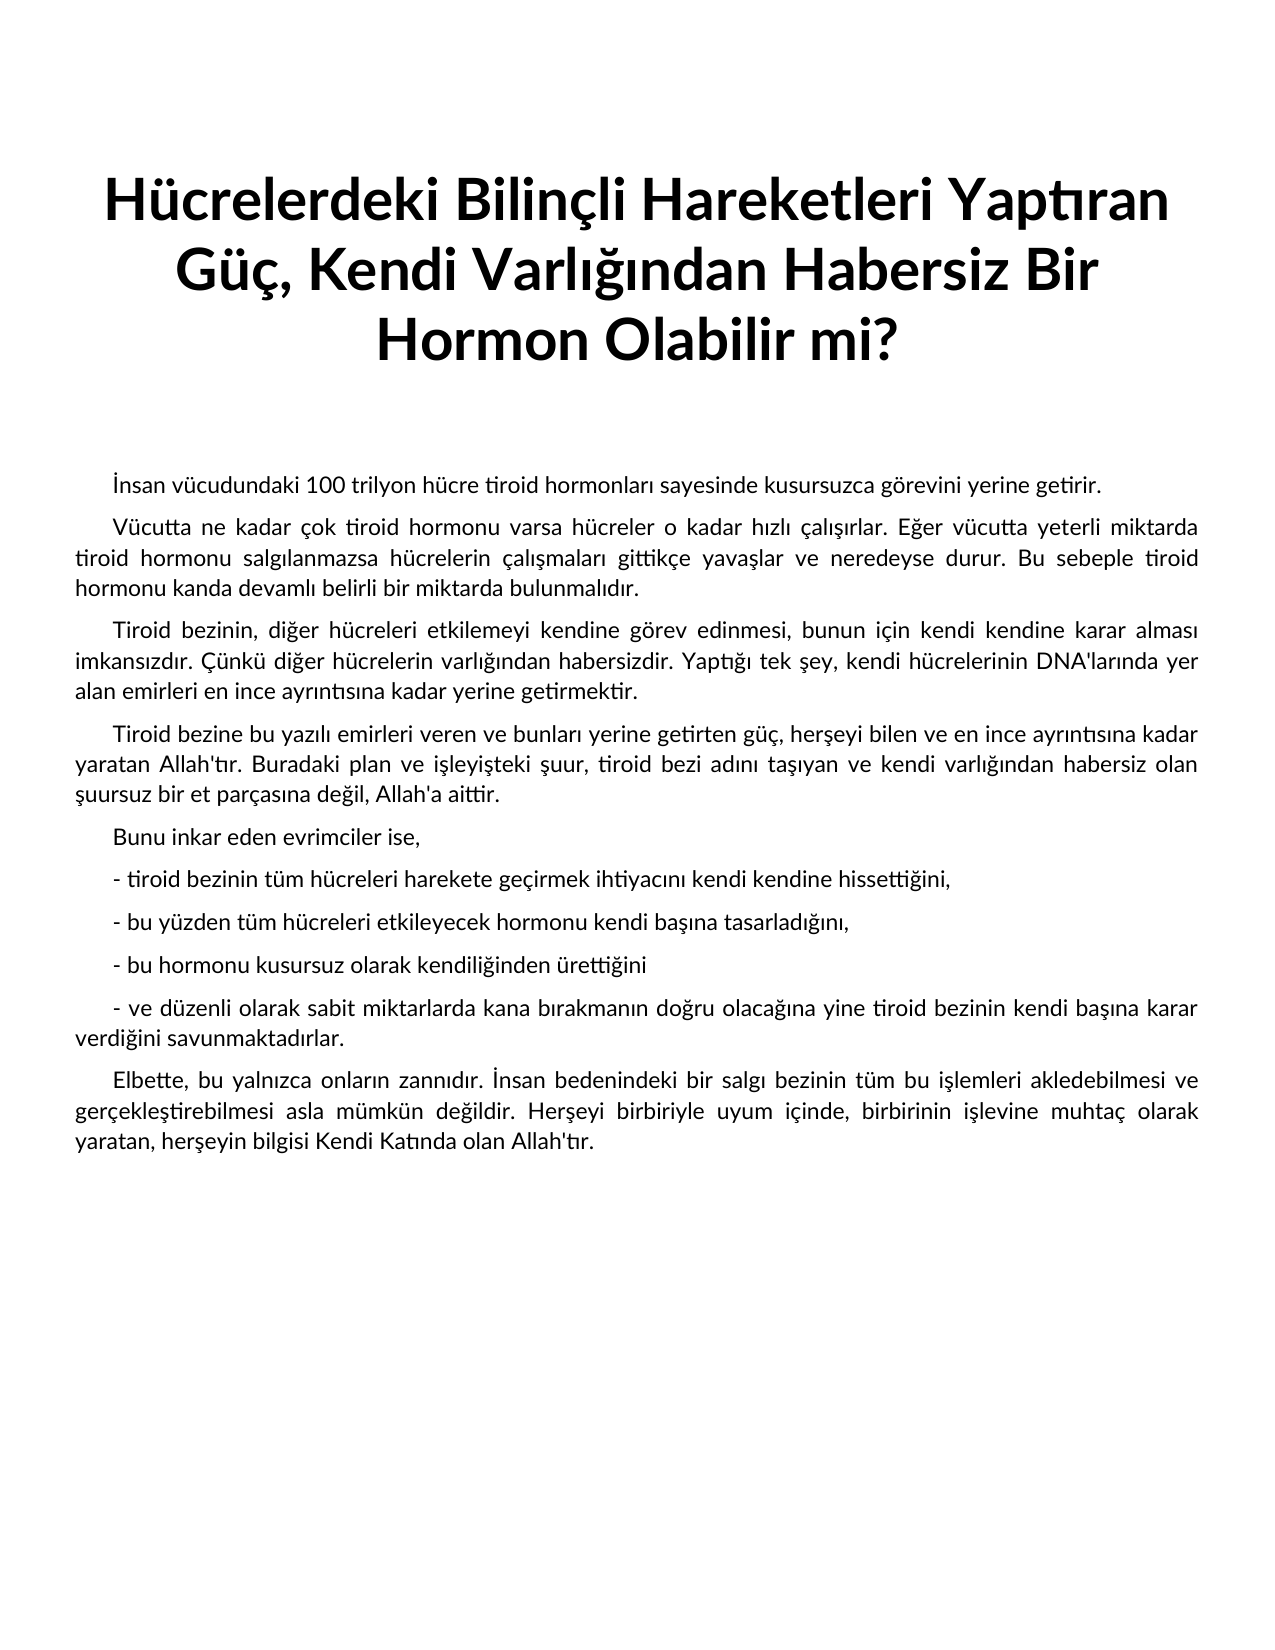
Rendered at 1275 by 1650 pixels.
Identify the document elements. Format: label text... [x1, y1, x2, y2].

text - bu hormonu kusursuz olarak kendiliğinden ürettiğini [75, 951, 1200, 978]
text Bunu inkar eden evrimciler ise, [75, 822, 1200, 850]
text Elbette, bu yalnızca onların zannıdır. İnsan bedenindeki bir salgı bezinin tüm bu işlemleri akledebilmesi ve gerçekleştirebilmesi asla mümkün değildir. Herşeyi birbiriyle uyum içinde, birbirinin işlevine muhtaç olarak yaratan, herşeyin bilgisi Kendi Katında olan Allah'tır. [75, 1066, 1200, 1154]
text Vücutta ne kadar çok tiroid hormonu varsa hücreler o kadar hızlı çalışırlar. Eğer vücutta yeterli miktarda tiroid hormonu salgılanmazsa hücrelerin çalışmaları gittikçe yavaşlar ve neredeyse durur. Bu sebeple tiroid hormonu kanda devamlı belirli bir miktarda bulunmalıdır. [75, 513, 1200, 601]
text - bu yüzden tüm hücreleri etkileyecek hormonu kendi başına tasarladığını, [75, 908, 1200, 935]
text - ve düzenli olarak sabit miktarlarda kana bırakmanın doğru olacağına yine tiroid bezinin kendi başına karar verdiğini savunmaktadırlar. [75, 993, 1200, 1051]
text Tiroid bezinin, diğer hücreleri etkilemeyi kendine görev edinmesi, bunun için kendi kendine karar alması imkansızdır. Çünkü diğer hücrelerin varlığından habersizdir. Yaptığı tek şey, kendi hücrelerinin DNA'larında yer alan emirleri en ince ayrıntısına kadar yerine getirmektir. [75, 616, 1200, 704]
text - tiroid bezinin tüm hücreleri harekete geçirmek ihtiyacını kendi kendine hissettiğini, [75, 865, 1200, 893]
subtitle Hücrelerdeki Bilinçli Hareketleri Yaptıran Güç, Kendi Varlığından Habersiz Bir Hormon Olabilir mi? [75, 162, 1200, 372]
text İnsan vücudundaki 100 trilyon hücre tiroid hormonları sayesinde kusursuzca görevini yerine getirir. [75, 470, 1200, 498]
text Tiroid bezine bu yazılı emirleri veren ve bunları yerine getirten güç, herşeyi bilen ve en ince ayrıntısına kadar yaratan Allah'tır. Buradaki plan ve işleyişteki şuur, tiroid bezi adını taşıyan ve kendi varlığından habersiz olan şuursuz bir et parçasına değil, Allah'a aittir. [75, 719, 1200, 807]
